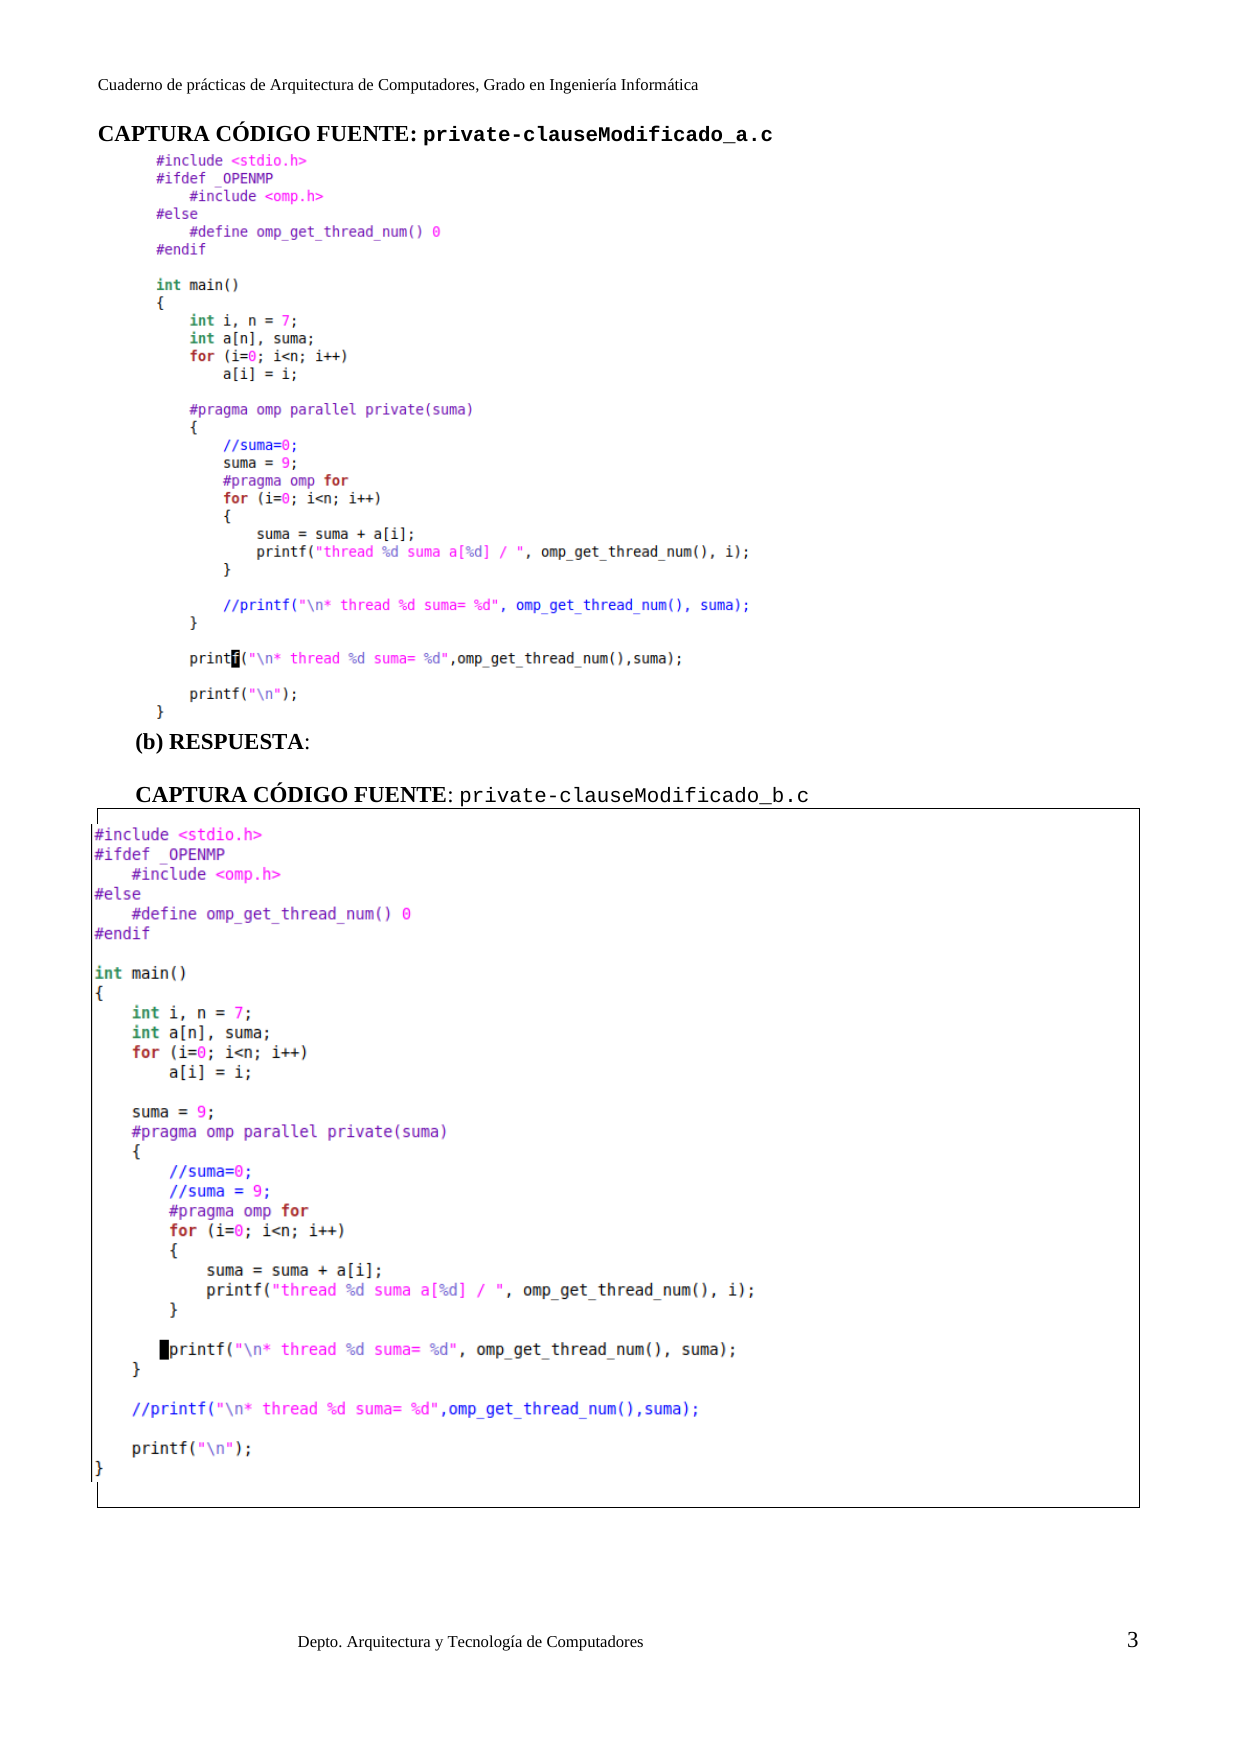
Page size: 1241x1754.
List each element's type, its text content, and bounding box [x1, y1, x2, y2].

text CAPTURA CÓDIGO FUENTE: private-clauseModificado_b.c [135, 781, 1138, 808]
picture [91, 824, 1132, 1482]
picture [156, 151, 1085, 722]
text (b) RESPUESTA: [135, 728, 1138, 754]
text CAPTURA CÓDIGO FUENTE: private-clauseModificado_a.c [98, 121, 1138, 148]
table_header [98, 809, 1139, 1507]
